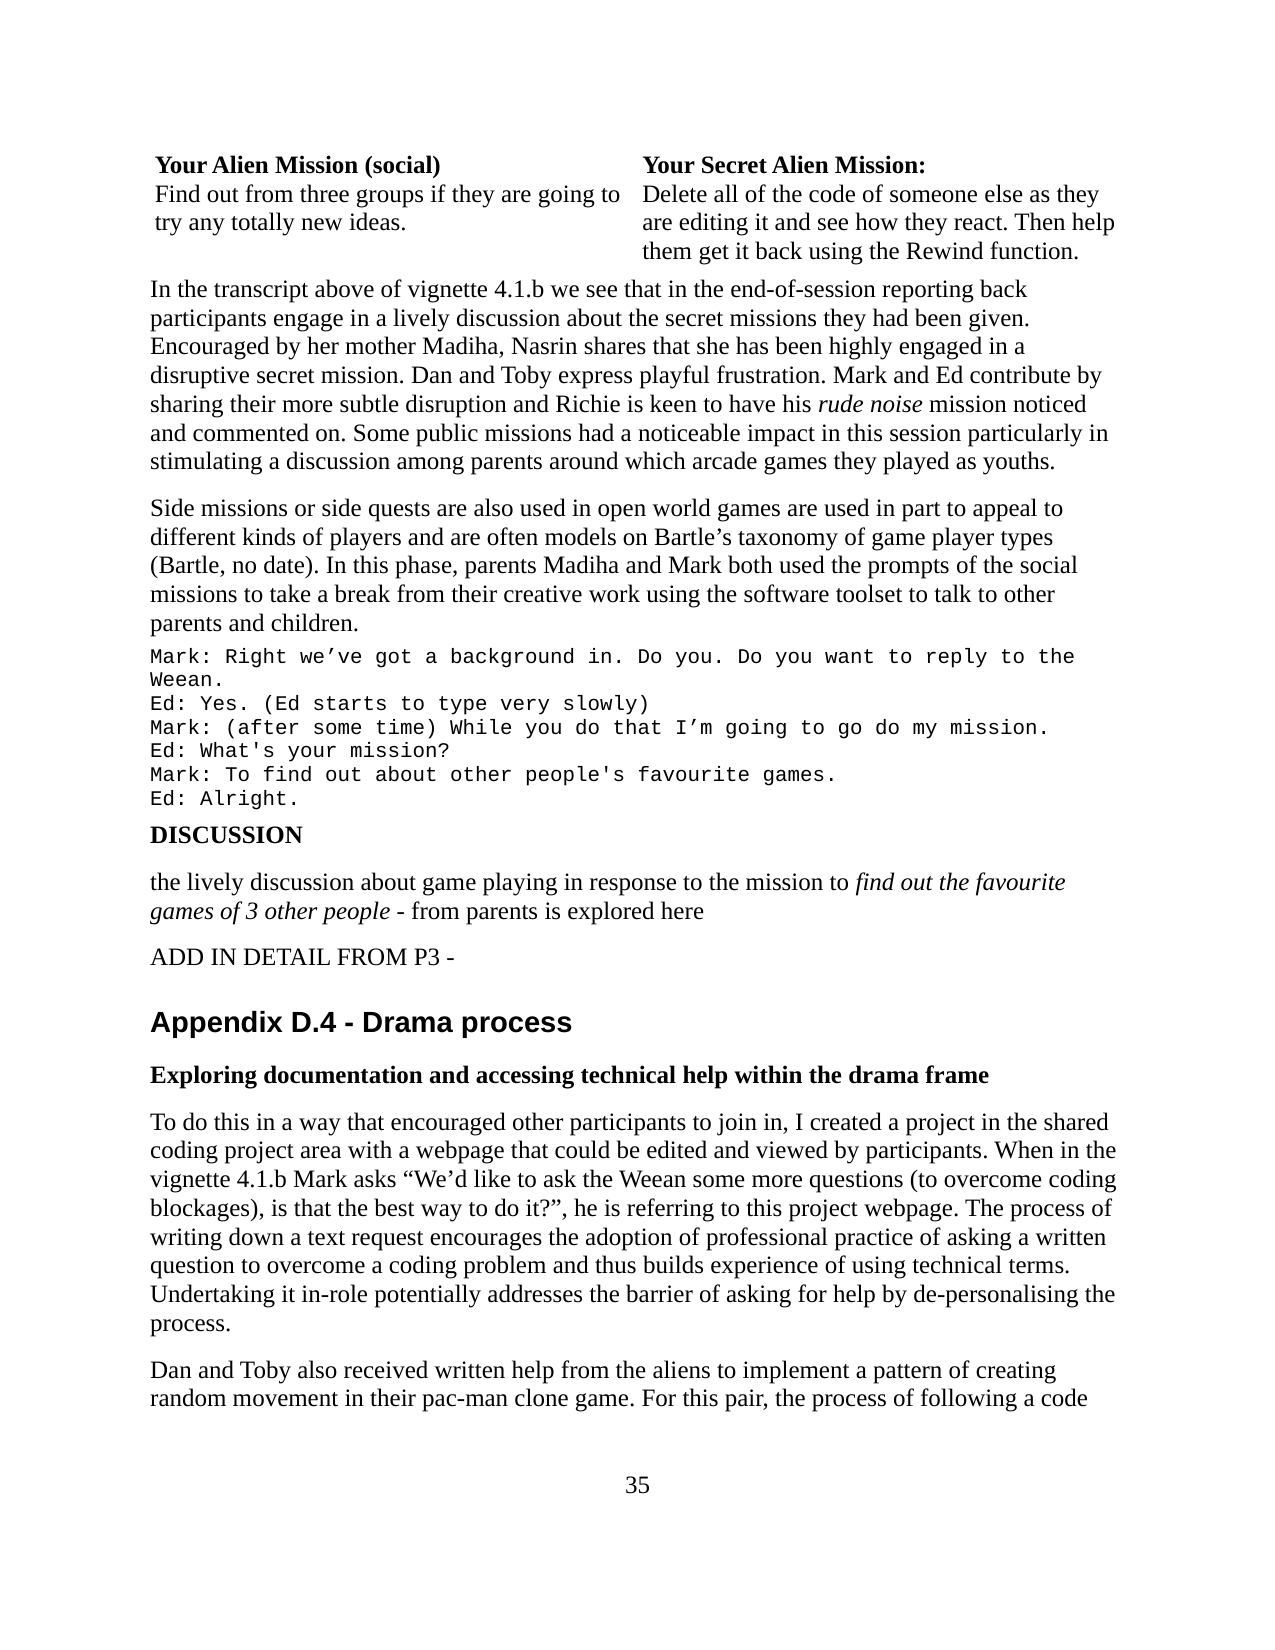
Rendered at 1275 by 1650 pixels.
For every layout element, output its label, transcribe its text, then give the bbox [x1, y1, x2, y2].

text In the transcript above of vignette 4.1.b we see that in the end-of-session reporting back participants engage in a lively discussion about the secret missions they had been given. Encouraged by her mother Madiha, Nasrin shares that she has been highly engaged in a disruptive secret mission. Dan and Toby express playful frustration. Mark and Ed contribute by sharing their more subtle disruption and Richie is keen to have his rude noise mission noticed and commented on. Some public missions had a noticeable impact in this session particularly in stimulating a discussion among parents around which arcade games they played as youths. [150, 274, 1125, 475]
text ADD IN DETAIL FROM P3 - [150, 942, 1125, 971]
text Exploring documentation and accessing technical help within the drama frame [150, 1060, 1125, 1089]
text To do this in a way that encouraged other participants to join in, I created a project in the shared coding project area with a webpage that could be edited and viewed by participants. When in the vignette 4.1.b Mark asks “We’d like to ask the Weean some more questions (to overcome coding blockages), is that the best way to do it?”, he is referring to this project webpage. The process of writing down a text request encourages the adoption of professional practice of asking a written question to overcome a coding problem and thus builds experience of using technical terms. Undertaking it in-role potentially addresses the barrier of asking for help by de-personalising the process. [150, 1107, 1125, 1337]
text Mark: (after some time) While you do that I’m going to go do my mission. [150, 717, 1125, 740]
text Mark: To find out about other people's favourite games. [150, 764, 1125, 788]
table_header Your Alien Mission (social) [150, 150, 637, 179]
text Side missions or side quests are also used in open world games are used in part to appeal to different kinds of players and are often models on Bartle’s taxonomy of game player types (Bartle, no date). In this phase, parents Madiha and Mark both used the prompts of the social missions to take a break from their creative work using the software toolset to talk to other parents and children. [150, 493, 1125, 637]
text the lively discussion about game playing in response to the mission to find out the favourite games of 3 other people - from parents is explored here [150, 867, 1125, 924]
table_cell Find out from three groups if they are going to try any totally new ideas. [150, 179, 637, 265]
text Mark: Right we’ve got a background in. Do you. Do you want to reply to the Weean. [150, 646, 1125, 693]
text DISCUSSION [150, 820, 1125, 849]
text Ed: Yes. (Ed starts to type very slowly) [150, 693, 1125, 717]
text Dan and Toby also received written help from the aliens to implement a pattern of creating random movement in their pac-man clone game. For this pair, the process of following a code [150, 1355, 1125, 1412]
text Ed: What's your mission? [150, 740, 1125, 764]
table_header Your Secret Alien Mission: [638, 150, 1125, 179]
text Ed: Alright. [150, 788, 1125, 811]
subtitle Appendix D.4 - Drama process [150, 1005, 1125, 1039]
table_cell Delete all of the code of someone else as they are editing it and see how they react. Then help them get it back using the Rewind function. [638, 179, 1125, 265]
